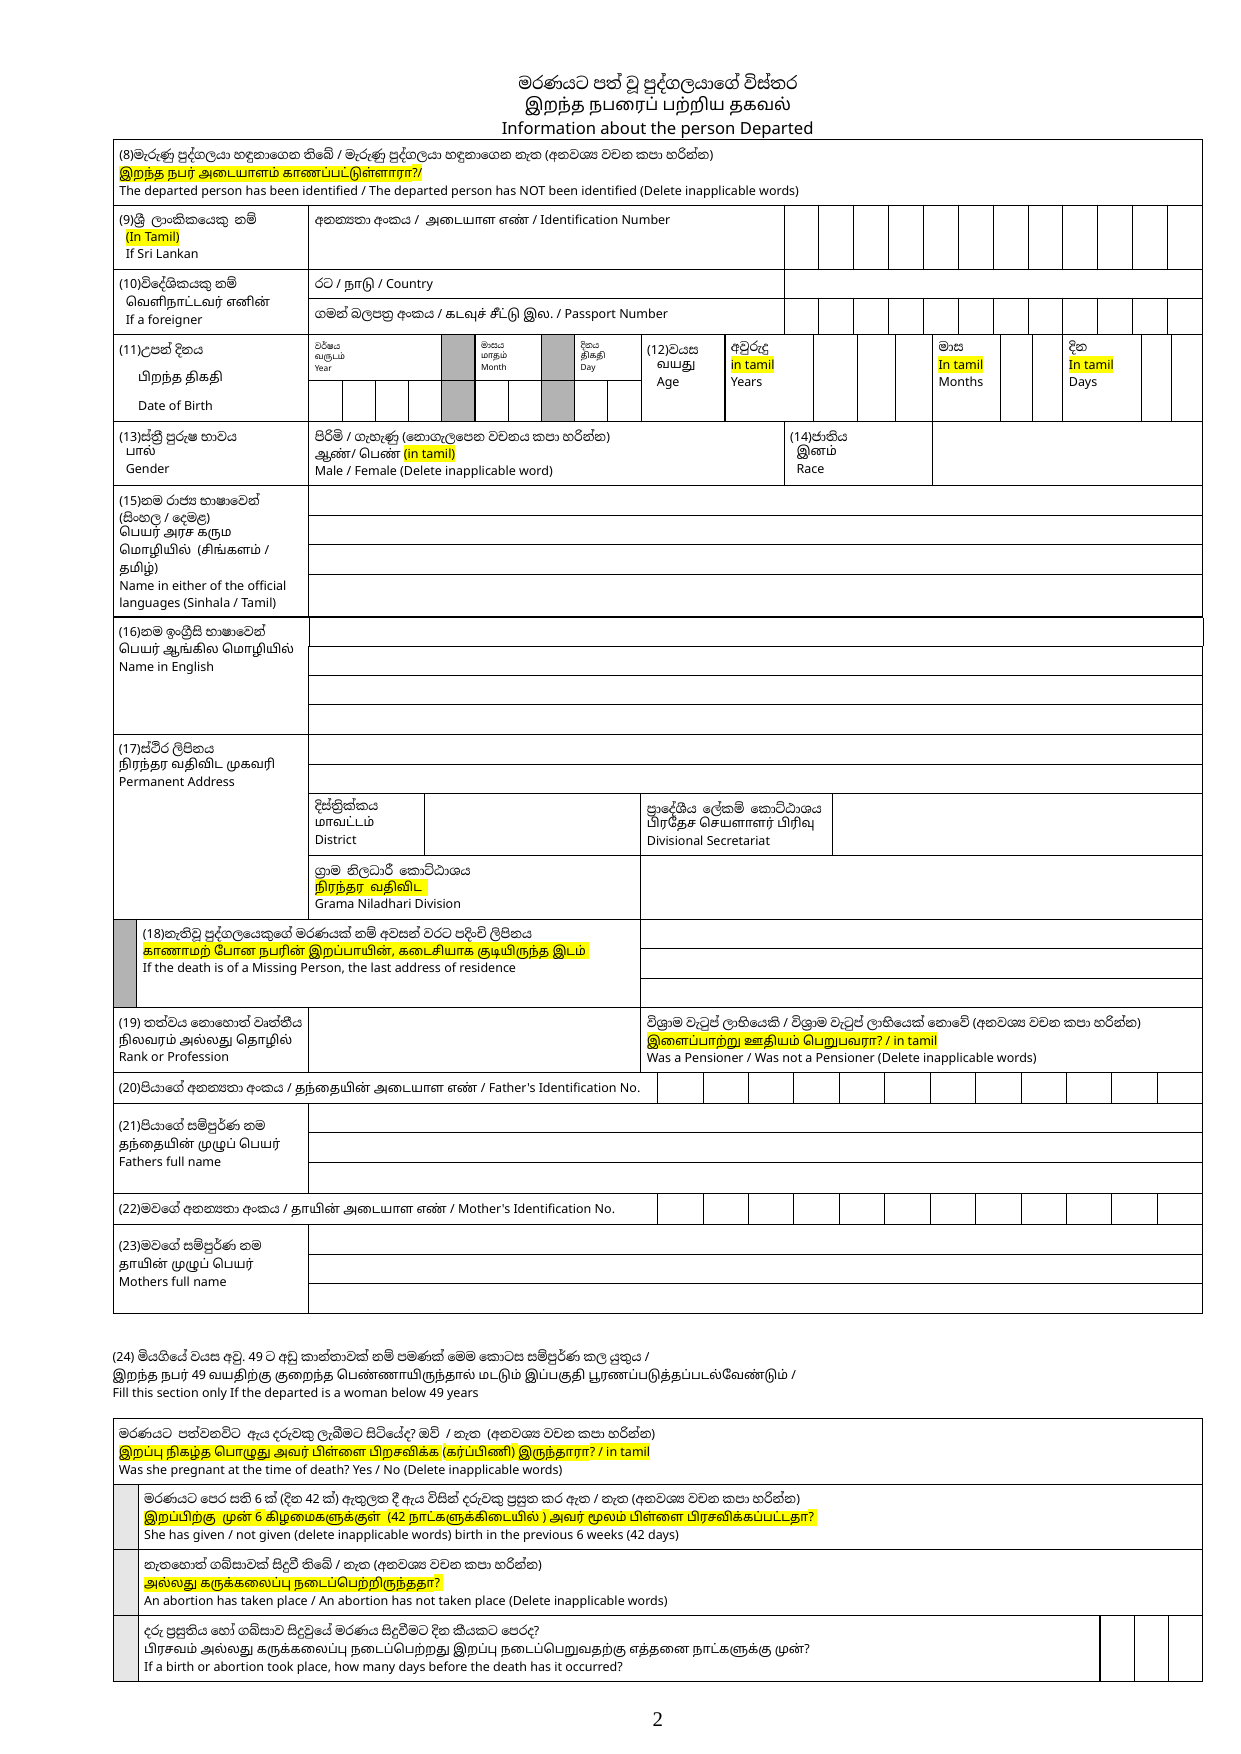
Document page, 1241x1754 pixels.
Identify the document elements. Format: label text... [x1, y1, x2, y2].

table_cell [931, 1073, 975, 1102]
table_cell [854, 299, 888, 334]
table_cell නැතහොත් ගබ්සාවක් සිදුවී තිබේ / නැත (අනවශ්‍ය වචන කපා හරින්න) அல்லது கருக்கலைப்பு நடைப்பெற்றிருந்ததா? An abortion has taken place / An abortion has not taken place (Delete inapplicable words) [139, 1550, 1202, 1615]
table_cell [1022, 1073, 1066, 1102]
table_cell [309, 765, 1202, 793]
table_cell [959, 206, 993, 268]
table_cell දරු ප්‍රසුතිය හෝ ගබ්සාව සිදුවුයේ මරණය සිදුවීමට දින කීයකට පෙරද? பிரசவம் அல்லது கருக்கலைப்பு நடைப்பெற்றது இறப்பு நடைப்பெறுவதற்கு எத்தனை நாட்களுக்கு முன்? If a birth or abortion took place, how many days before the death has it occurred? [139, 1616, 1099, 1681]
text இறந்த நபரைப் பற்றிய தகவல் [112, 96, 1203, 116]
table_cell විශ්‍රාම වැටුප් ලාභියෙකි / විශ්‍රාම වැටුප් ලාභියෙක් නොවේ (අනවශ්‍ය වචන කපා හරින්න) இளைப்பாற்று ஊதியம் பெறுபவரா? / in tamil Was a Pensioner / Was not a Pensioner (Delete inapplicable words) [641, 1008, 1202, 1072]
table_cell [931, 1194, 975, 1224]
table_cell [794, 1194, 839, 1224]
table_cell [442, 335, 474, 380]
table_cell [819, 206, 853, 268]
table_cell දිනය திகதி Day [575, 335, 641, 380]
text Fill this section only If the departed is a woman below 49 years [112, 1384, 1203, 1401]
table_cell (23)මවගේ සම්පුර්ණ නම தாயின் முழுப் பெயர் Mothers full name [114, 1225, 308, 1313]
table_cell [309, 647, 1202, 675]
table_cell [658, 1073, 703, 1102]
table_cell [794, 1073, 839, 1102]
table_cell ප්‍රාදේශීය ලේකම් කොට්ඨාශය பிரதேச செயளாளர் பிரிவு Divisional Secretariat [641, 794, 832, 855]
table_cell දිස්ත්‍රික්කය மாவட்டம் District [309, 794, 424, 855]
table_cell [641, 856, 1202, 918]
table_cell [114, 1550, 138, 1615]
table_cell [785, 299, 818, 334]
table_cell [924, 299, 958, 334]
table_cell [425, 794, 640, 855]
text (24) මියගියේ වයස අවු. 49ට අඩු කාන්තාවක් නම් පමණක් මෙම කොටස සම්පුර්ණ කල යුතුය / [112, 1348, 1203, 1366]
table_cell [1029, 206, 1062, 268]
table_cell [309, 1133, 1202, 1162]
table_cell පිරිමි / ගැහැණු (නොගැලපෙන වචනය කපා හරින්න) ஆண்/ பெண் (in tamil) Male / Female (Delete inapplicable word) [309, 422, 784, 485]
table_cell [114, 920, 136, 1007]
table_cell [1172, 335, 1202, 421]
table_cell [885, 1073, 930, 1102]
table_cell [819, 299, 853, 334]
table_cell [889, 299, 923, 334]
table_cell [476, 381, 508, 421]
table_cell (15)නම රාජ්‍ය භාෂාවෙන් (සිංහල / දෙමළ) பெயர் அரச கரும மொழியில் (சிங்களம் / தமிழ்) Name in either of the official languages (Sinhala / Tamil) [114, 486, 308, 616]
table_cell [896, 335, 932, 421]
table_cell අනන්‍යතා අංකය / அடையாள எண் / Identification Number [309, 206, 784, 268]
table_cell (14)ජාතිය இனம் Race [785, 422, 932, 485]
table_cell [840, 1194, 884, 1224]
table_cell [994, 299, 1028, 334]
table_cell [542, 335, 574, 380]
table_cell මාස In tamil Months [933, 335, 1000, 421]
table_cell [1029, 299, 1062, 334]
table_cell (10)විදේශිකයකු නම් வெளிநாட்டவர் எனின் If a foreigner [114, 270, 308, 334]
table_cell [1112, 1194, 1157, 1224]
table_cell [376, 381, 408, 421]
table_cell [309, 705, 1202, 734]
table_cell [814, 335, 857, 421]
table_cell [858, 335, 895, 421]
table_cell (21)පියාගේ සම්පුර්ණ නම தந்தையின் முழுப் பெயர் Fathers full name [114, 1104, 308, 1193]
table_cell [1067, 1194, 1111, 1224]
table_cell [542, 381, 574, 421]
table_cell [785, 270, 1202, 298]
table_cell [641, 949, 1202, 978]
table_cell [1033, 335, 1062, 421]
table_cell [1022, 1194, 1066, 1224]
table_cell [1001, 335, 1032, 421]
table_cell [409, 381, 441, 421]
table_cell (19) තත්වය නොහොත් වෘත්තීය நிலவரம் அல்லது தொழில் Rank or Profession [114, 1008, 308, 1072]
text இறந்த நபர் 49வயதிற்கு குறைந்த பெண்ணாயிருந்தால் மடடும் இப்பகுதி பூரணப்படுத்தப்படல்வேண்டும் / [112, 1366, 1203, 1384]
table_cell [309, 575, 1202, 616]
table_cell [749, 1073, 793, 1102]
table_cell [309, 1104, 1202, 1132]
table_cell [1169, 1616, 1202, 1681]
table_cell [309, 676, 1202, 704]
table_cell [854, 206, 888, 268]
table_cell (12)වයස வயது Age [642, 335, 724, 421]
table_header (16)නම ඉංග්‍රීසි භාෂාවෙන් பெயர் ஆங்கில மொழியில் Name in English [114, 618, 309, 734]
table_cell [575, 381, 607, 421]
table_cell [608, 381, 641, 421]
table_cell (9)ශ්‍රී ලාංකිකයෙකු නම් (In Tamil) If Sri Lankan [114, 206, 308, 268]
table_cell [309, 545, 1202, 574]
table_cell [1063, 206, 1097, 268]
table_cell [749, 1194, 793, 1224]
table_cell (11)උපන් දිනය பிறந்த திகதி Date of Birth [114, 335, 308, 421]
table_cell [1098, 206, 1132, 268]
table_cell [343, 381, 375, 421]
table_cell [1142, 335, 1171, 421]
table_cell [442, 381, 474, 421]
table_cell [1063, 299, 1097, 334]
table_cell [641, 920, 1202, 948]
table_cell [658, 1194, 703, 1224]
table_cell [833, 794, 1202, 855]
table_cell [1133, 206, 1167, 268]
table_cell [704, 1194, 748, 1224]
table_cell [704, 1073, 748, 1102]
table_cell මාසය மாதம் Month [476, 335, 541, 380]
table_cell [309, 1255, 1202, 1283]
table_cell වර්ෂය வருடம் Year [309, 335, 441, 380]
table_cell රට / நாடு / Country [309, 270, 784, 298]
table_cell [933, 422, 1202, 485]
table_cell [924, 206, 958, 268]
table_cell (20)පියාගේ අනන්‍යතා අංකය / தந்தையின் அடையாள எண் / Father's Identification No. [114, 1073, 657, 1102]
table_cell [309, 381, 342, 421]
table_cell [889, 206, 923, 268]
table_cell අවුරුදු in tamil Years [726, 335, 813, 421]
table_cell [309, 1225, 1202, 1253]
table_cell ගමන් බලපත්‍ර අංකය / கடவுச் சீட்டு இல. / Passport Number [309, 299, 784, 334]
table_cell [309, 516, 1202, 544]
table_cell [114, 1485, 138, 1549]
table_cell [1133, 299, 1167, 334]
table_cell [885, 1194, 930, 1224]
table_cell මරණයට පෙර සති 6ක් (දින 42ක්) ඇතුලත දී ඇය විසින් දරුවකු ප්‍රසුත කර ඇත / නැත (අනවශ්‍ය වචන කපා හරින්න) இறப்பிற்கு முன் 6 கிழமைகளுக்குள் (42 நாட்களுக்கிடையில் ) அவர் மூலம் பிள்ளை பிரசவிக்கப்பட்டதா? She has given / not given (delete inapplicable words) birth in the previous 6 weeks (42 days) [139, 1485, 1202, 1549]
table_cell [1112, 1073, 1157, 1102]
table_cell [1135, 1616, 1168, 1681]
table_cell [976, 1073, 1021, 1102]
table_cell [309, 1163, 1202, 1193]
table_cell [994, 206, 1028, 268]
text මරණයට පත් වූ පුද්ගලයාගේ විස්තර [112, 75, 1203, 96]
table_cell (13)ස්ත්‍රී පුරුෂ භාවය பால் Gender [114, 422, 308, 485]
table_cell [976, 1194, 1021, 1224]
table_cell [1158, 1073, 1202, 1102]
table_header මරණයට පත්වනවිට ඇය දරුවකු ලැබීමට සිටියේද? ඔව් / නැත (අනවශ්‍ය වචන කපා හරින්න) இறப்பு நிகழ்த பொழுது அவர் பிள்ளை பிறசவிக்க (கர்ப்பிணி) இருந்தாரா? / in tamil Was she pregnant at the time of death? Yes / No (Delete inapplicable words) [114, 1419, 1202, 1484]
text Information about the person Departed [112, 116, 1203, 139]
table_header [310, 618, 1203, 646]
table_cell [785, 206, 818, 268]
table_cell [1158, 1194, 1202, 1224]
table_header (8)මැරුණු පුද්ගලයා හඳුනාගෙන තිබේ / මැරුණු පුද්ගලයා හඳුනාගෙන නැත (අනවශ්‍ය වචන කපා හරින්න) இறந்த நபர் அடையாளம் காணப்பட்டுள்ளாரா?/ The departed person has been identified / The departed person has NOT been identified (Delete inapplicable words) [114, 140, 1202, 204]
table_cell [309, 1284, 1202, 1313]
table_cell [309, 1008, 640, 1072]
table_cell දින In tamil Days [1063, 335, 1141, 421]
table_cell (17)ස්ථිර ලිපිනය நிரந்தர வதிவிட முகவரி Permanent Address [114, 735, 308, 918]
table_cell [309, 735, 1202, 763]
table_cell [1067, 1073, 1111, 1102]
table_cell [840, 1073, 884, 1102]
table_cell [309, 486, 1202, 514]
table_cell [1168, 206, 1202, 268]
table_cell [114, 1616, 138, 1681]
table_cell [1101, 1616, 1134, 1681]
table_cell ග්‍රාම නිලධාරී කොට්ඨාශය நிரந்தர வதிவிட Grama Niladhari Division [309, 856, 640, 918]
table_cell [1168, 299, 1202, 334]
table_cell (22)මවගේ අනන්‍යතා අංකය / தாயின் அடையாள எண் / Mother's Identification No. [114, 1194, 657, 1224]
table_cell [1098, 299, 1132, 334]
table_cell (18)නැතිවූ පුද්ගලයෙකුගේ මරණයක් නම් අවසන් වරට පදිංචි ලිපිනය காணாமற் போன நபரின் இறப்பாயின், கடைசியாக குடியிருந்த இடம் If the death is of a Missing Person, the last address of residence [137, 920, 640, 1007]
table_cell [641, 979, 1202, 1007]
table_cell [959, 299, 993, 334]
table_cell [509, 381, 541, 421]
